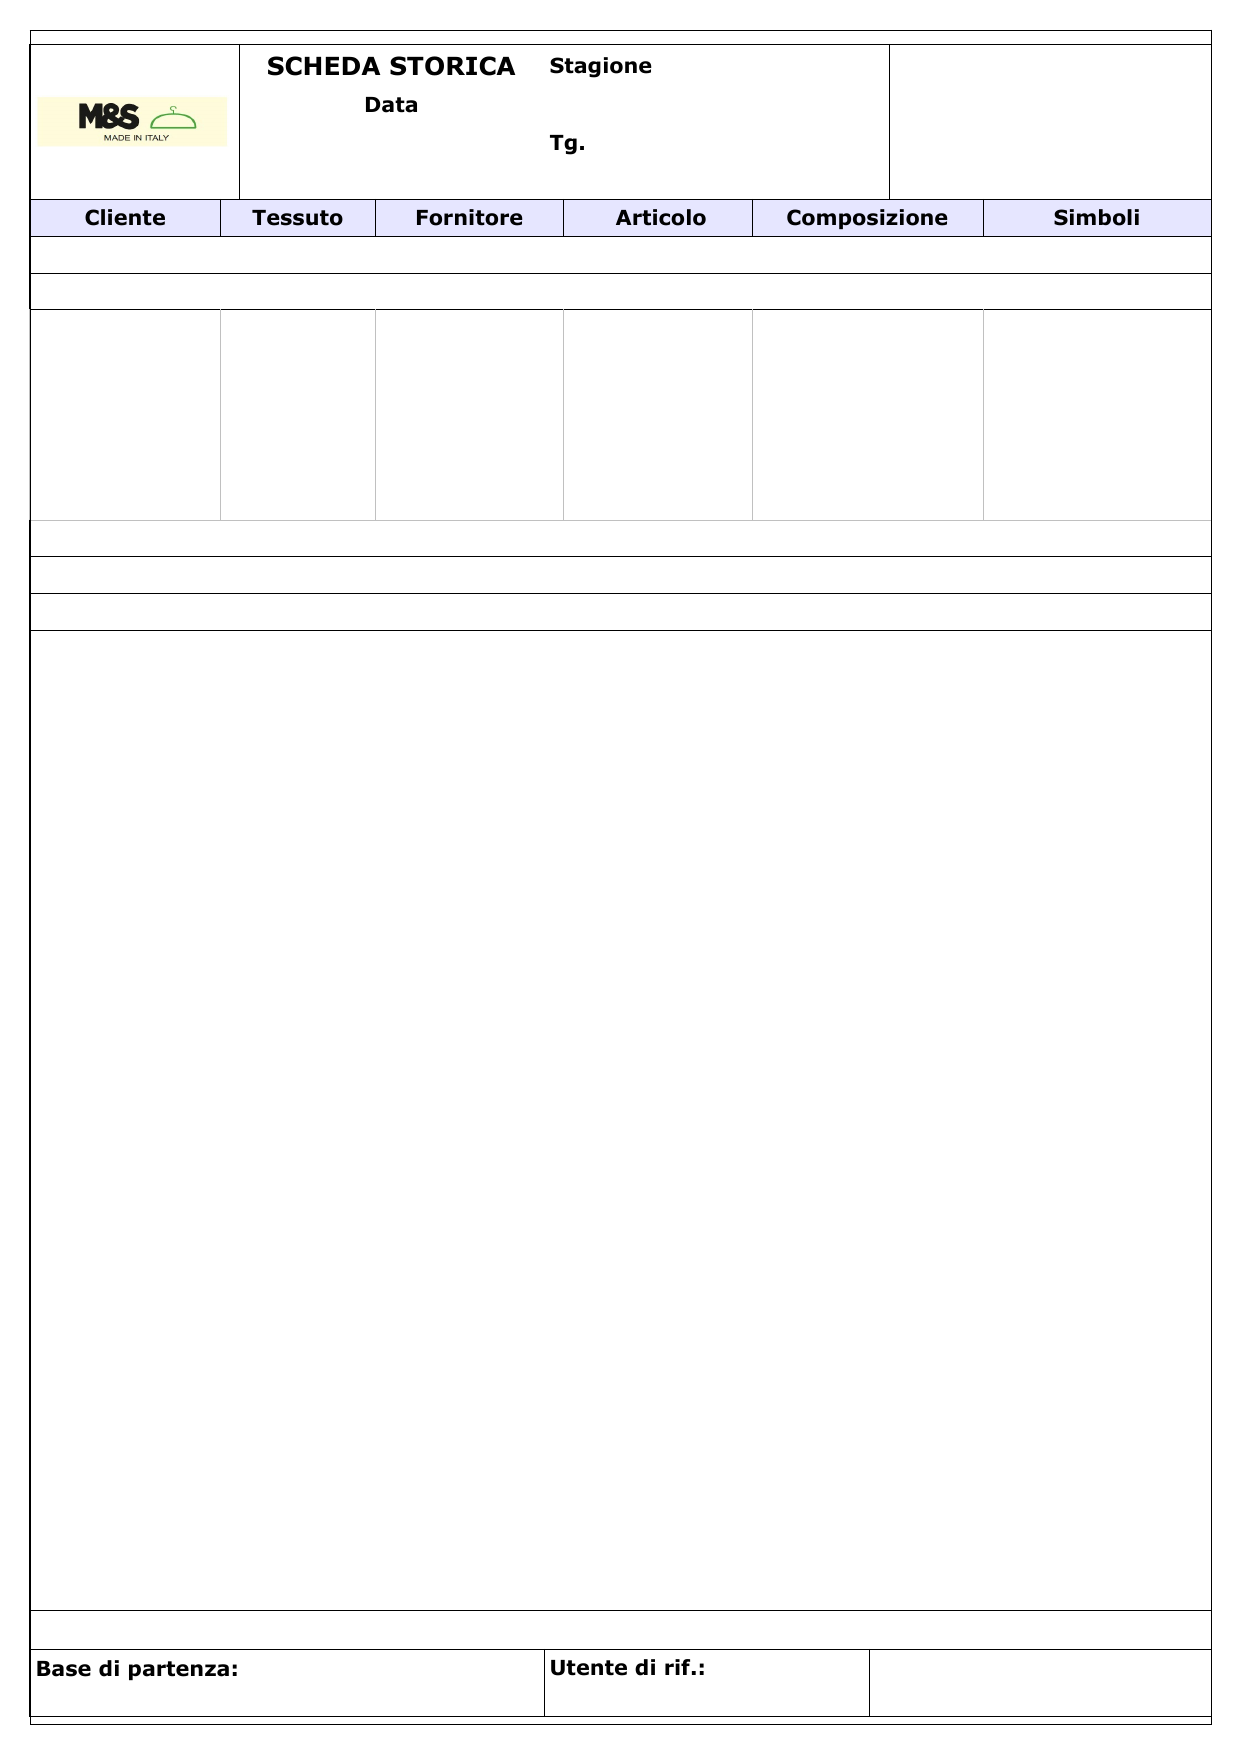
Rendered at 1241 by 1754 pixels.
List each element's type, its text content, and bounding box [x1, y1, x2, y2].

table_cell <if test="data.get('summary', False) or data.get('partner_fabric_id', False) == l.id"> [31, 274, 1211, 309]
table_cell Simboli [984, 200, 1211, 236]
table_cell <l.article_code or ''> [564, 310, 752, 519]
table_cell Base di partenza: <"%s %s" % (o.base_name or '', "(%s)" % o.original if o.original else "")> [31, 1650, 544, 1716]
table_cell Composizione [753, 200, 983, 236]
table_cell Articolo [564, 200, 752, 236]
table_cell </if> [31, 1611, 1211, 1649]
text <for each="o in get_objects(data)"> [31, 31, 1211, 44]
table_cell <l.supplier_id.name if l.supplier_id else ''> [376, 310, 563, 519]
table_cell [31, 631, 1211, 1610]
table_cell <if test="data.get('image',True)"> [31, 594, 1211, 630]
table_cell Cliente [31, 200, 220, 236]
table_cell <l.fabric_id.code if l.fabric_id else ""> [221, 310, 375, 519]
table_cell Data <formatLang(o.write_date, date=True) if o.date else ""> [240, 86, 544, 199]
table_cell Tg. <o.size_base> [544, 86, 889, 199]
table_cell <for each="name in (l.symbol_fabric if l.symbol_fabric else l.fabric_id.symbol or '')"></for> [984, 310, 1211, 519]
picture [35, 95, 229, 147]
table_cell </if> [31, 521, 1211, 556]
table_cell <for each="l in o.partner_rel_ids"> [31, 237, 1211, 272]
table_cell Tessuto [221, 200, 375, 236]
table_cell Utente di rif.: <o.user_id> [545, 1650, 869, 1716]
table_cell </for> [31, 557, 1211, 593]
table_cell <l.partner_id> [31, 310, 220, 519]
table_cell <' Lavaggio: %s' % (o.washing) if o.washing else ''> [870, 1650, 1211, 1716]
table_header [31, 45, 239, 199]
table_cell Fornitore [376, 200, 563, 236]
table_header SCHEDA STORICA [240, 45, 544, 86]
table_header Stagione <o.season_id> [544, 45, 889, 86]
table_cell <l.perc_fabric or l.fabric_id and l.fabric_id.perc_composition> [753, 310, 983, 519]
table_header <o.model><'\nCodice cliente (%s)' % (o.customer_code) if o.customer_code else ''> [890, 45, 1211, 199]
